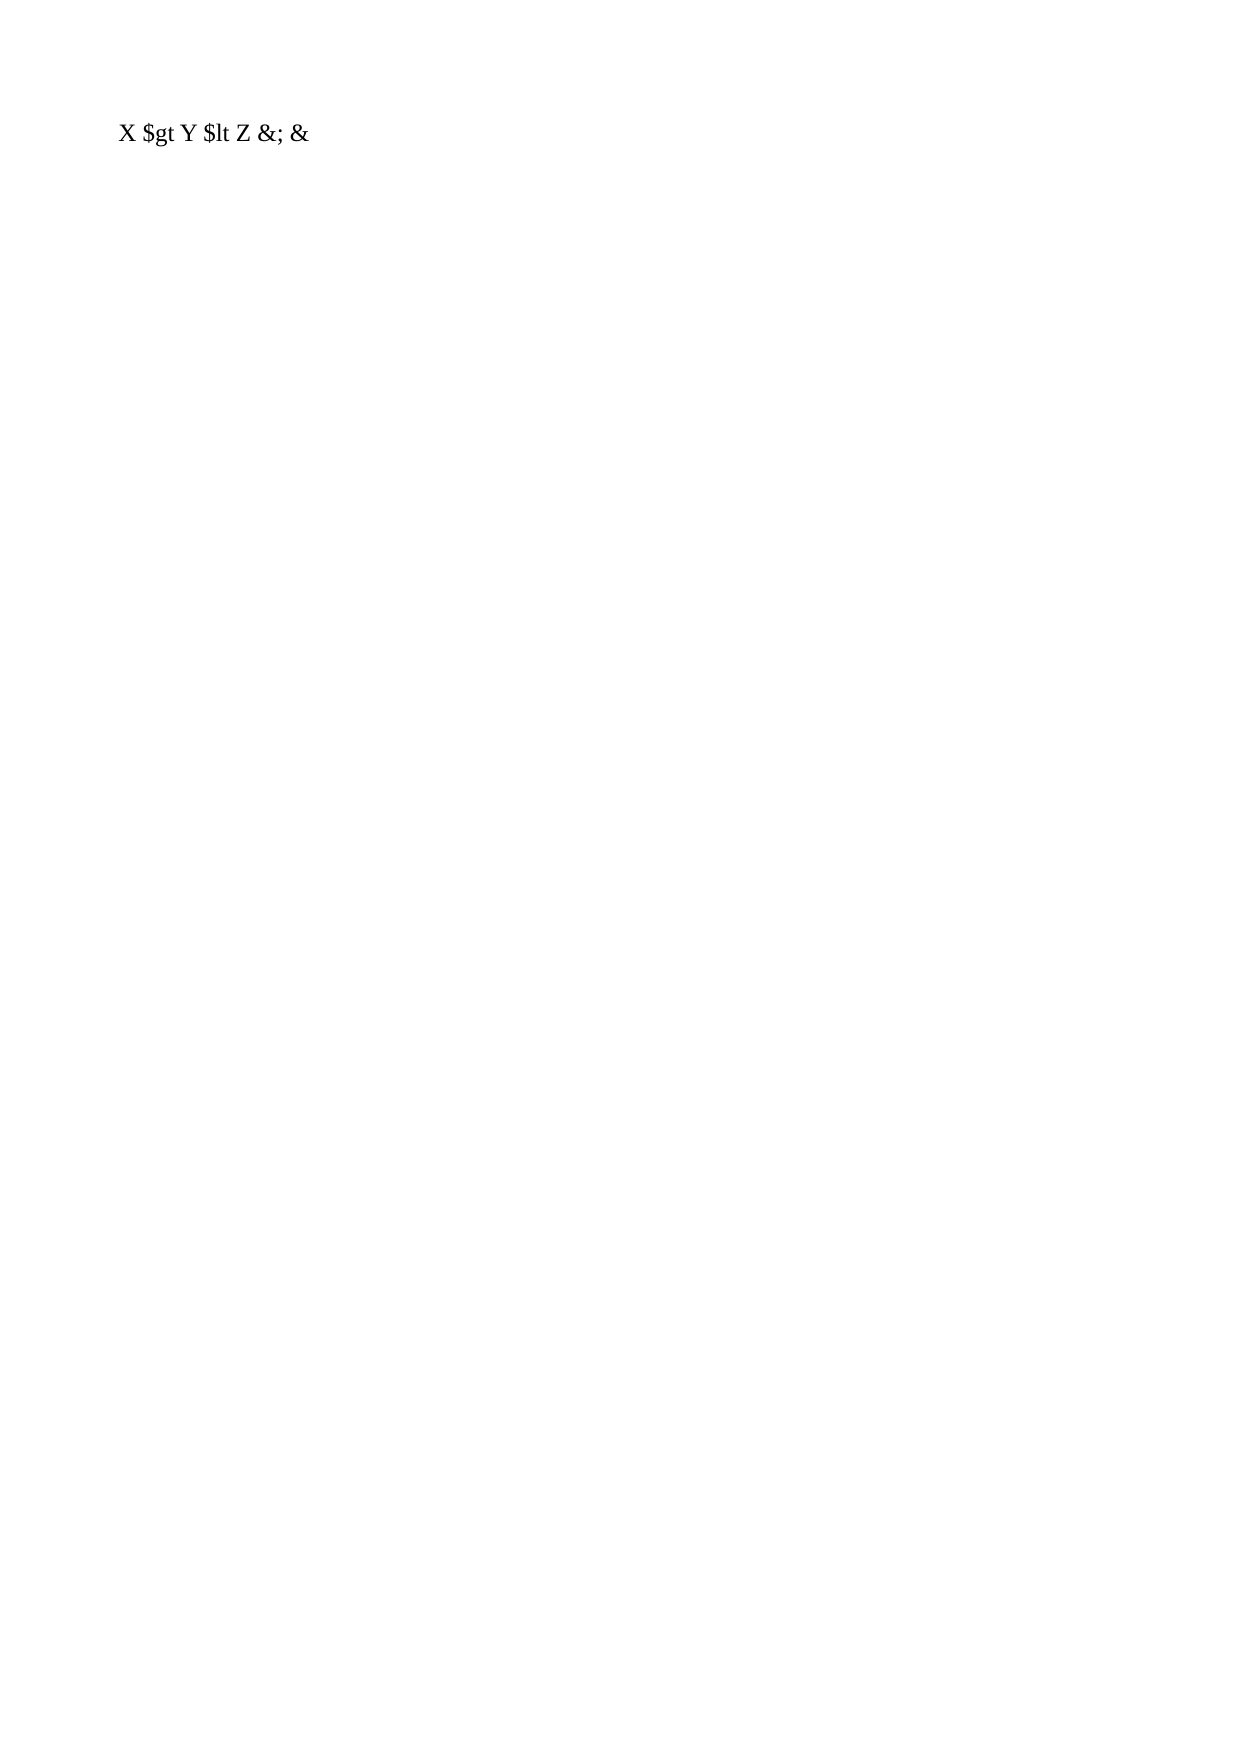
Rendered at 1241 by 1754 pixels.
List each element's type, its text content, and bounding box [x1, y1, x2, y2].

text X $gt Y $lt Z &; & [118, 118, 1122, 147]
